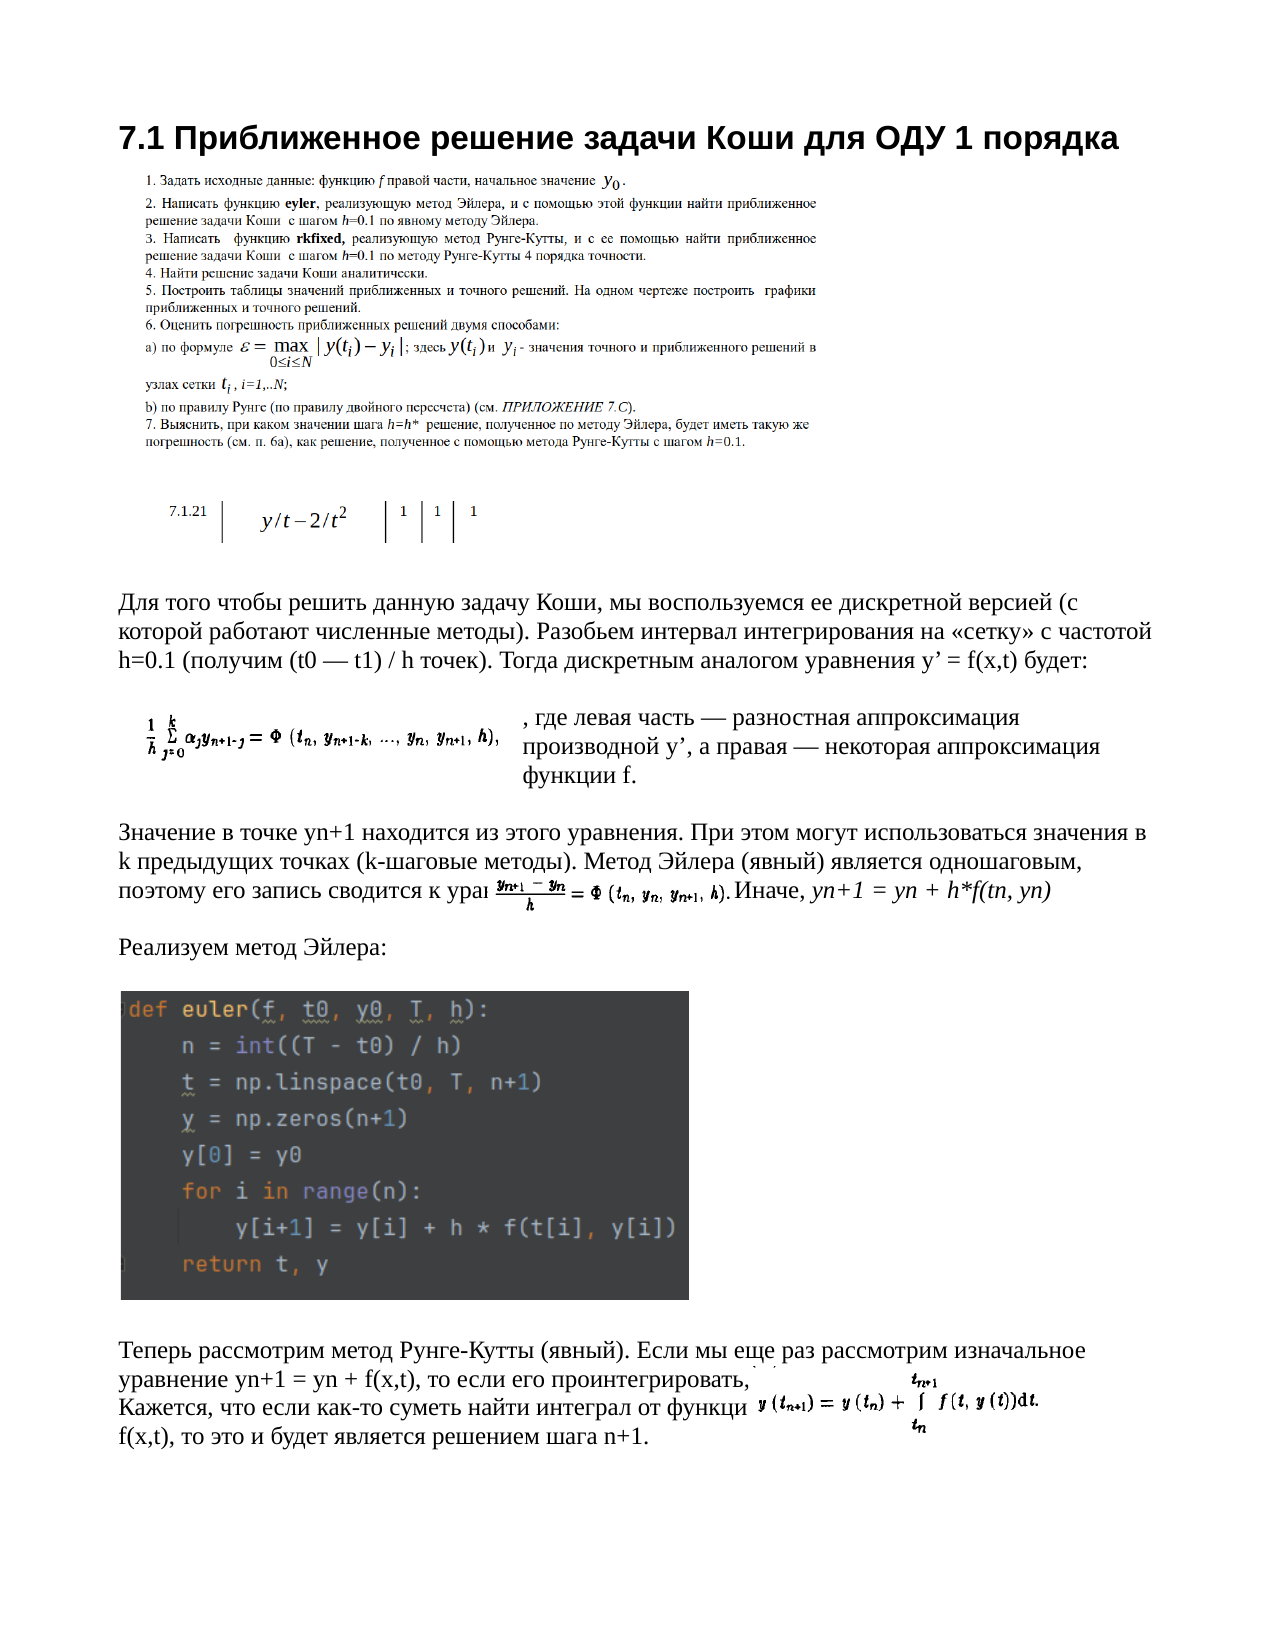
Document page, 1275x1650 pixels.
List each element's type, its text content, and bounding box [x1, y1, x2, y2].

picture [120, 991, 689, 1300]
text Реализуем метод Эйлера: [118, 932, 1157, 961]
text , где левая часть — разностная аппроксимация производной y’, а правая — некоторая аппроксимация функции f. [118, 702, 1157, 789]
text Теперь рассмотрим метод Рунге-Кутты (явный). Если мы еще раз рассмотрим изначальное уравнение yn+1 = yn + f(x,t), то если его проинтегрировать, получим Кажется, что если как-то суметь найти интеграл от функци f(x,t), то это и будет является решением шага n+1. [118, 1306, 1157, 1479]
subtitle 7.1 Приближенное решение задачи Коши для ОДУ 1 порядка [118, 118, 1157, 157]
picture [156, 501, 482, 543]
picture [139, 710, 523, 768]
picture [748, 1366, 1048, 1438]
picture [487, 873, 732, 914]
text Значение в точке yn+1 находится из этого уравнения. При этом могут использоваться значения в k предыдущих точках (k-шаговые методы). Метод Эйлера (явный) является одношаговым, поэтому его запись сводится к уравнению вида Иначе, yn+1 = yn + h*f(tn, yn) [118, 817, 1157, 904]
text Для того чтобы решить данную задачу Коши, мы воспользуемся ее дискретной версией (с которой работают численные методы). Разобьем интервал интегрирования на «сетку» с частотой h=0.1 (получим (t0 — t1) / h точек). Тогда дискретным аналогом уравнения y’ = f(x,t) будет: [118, 587, 1157, 702]
picture [143, 169, 823, 452]
